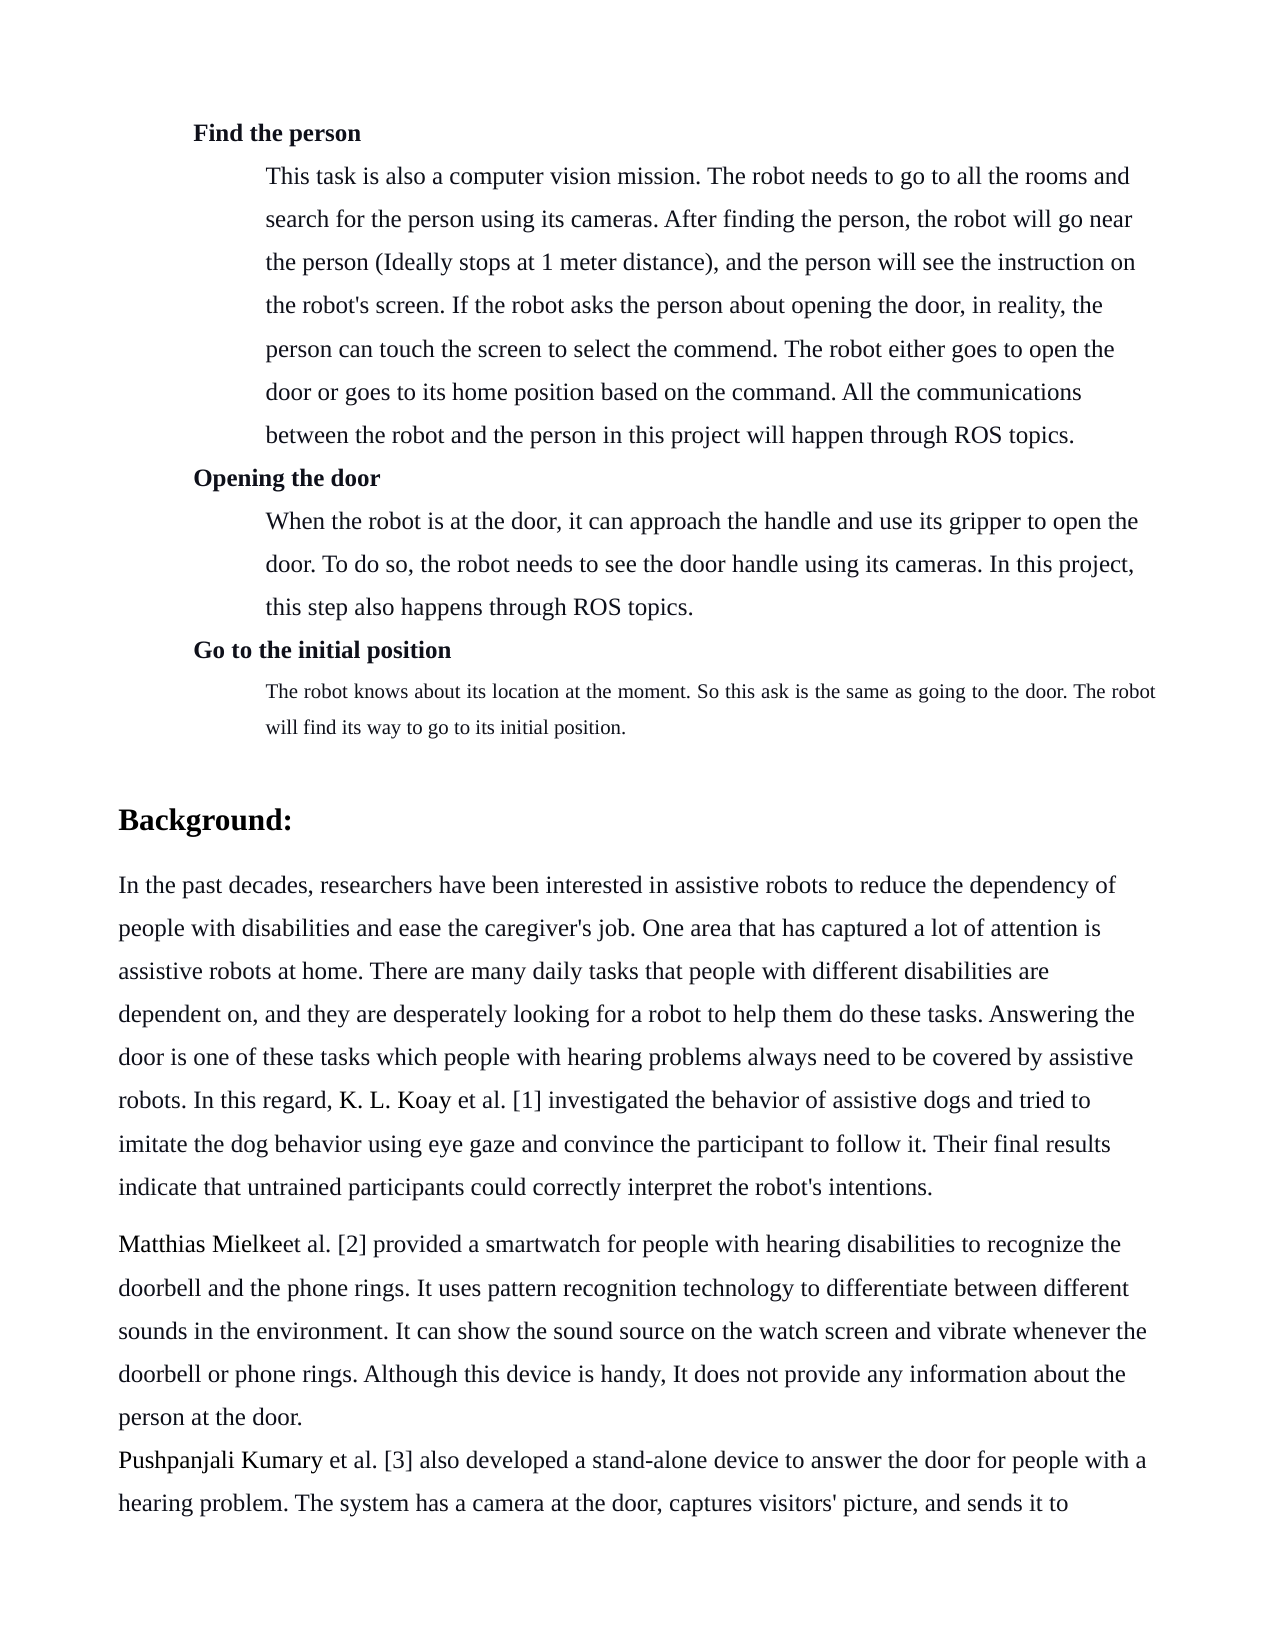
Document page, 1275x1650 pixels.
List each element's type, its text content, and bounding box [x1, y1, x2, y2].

text Matthias Mielkeet al. [2] provided a smartwatch for people with hearing disabilities to recognize the doorbell and the phone rings. It uses pattern recognition technology to differentiate between different sounds in the environment. It can show the sound source on the watch screen and vibrate whenever the doorbell or phone rings. Although this device is handy, It does not provide any information about the person at the door. [118, 1229, 1157, 1431]
list When the robot is at the door, it can approach the handle and use its gripper to open the door. To do so, the robot needs to see the door handle using its cameras. In this project, this step also happens through ROS topics. [236, 506, 1157, 621]
text Pushpanjali Kumary et al. [3] also developed a stand-alone device to answer the door for people with a hearing problem. The system has a camera at the door, captures visitors' picture, and sends it to [118, 1445, 1157, 1517]
list Go to the initial position [156, 636, 1157, 664]
list The robot knows about its location at the moment. So this ask is the same as going to the door. The robot will find its way to go to its initial position. [236, 679, 1157, 739]
text In the past decades, researchers have been interested in assistive robots to reduce the dependency of people with disabilities and ease the caregiver's job. One area that has captured a lot of attention is assistive robots at home. There are many daily tasks that people with different disabilities are dependent on, and they are desperately looking for a robot to help them do these tasks. Answering the door is one of these tasks which people with hearing problems always need to be covered by assistive robots. In this regard, K. L. Koay et al. [1] investigated the behavior of assistive dogs and tried to imitate the dog behavior using eye gaze and convince the participant to follow it. Their final results indicate that untrained participants could correctly interpret the robot's intentions. [118, 870, 1157, 1201]
list Find the person [156, 118, 1157, 147]
list Opening the door [156, 463, 1157, 492]
text Background: [118, 801, 1157, 837]
list This task is also a computer vision mission. The robot needs to go to all the rooms and search for the person using its cameras. After finding the person, the robot will go near the person (Ideally stops at 1 meter distance), and the person will see the instruction on the robot's screen. If the robot asks the person about opening the door, in reality, the person can touch the screen to select the commend. The robot either goes to open the door or goes to its home position based on the command. All the communications between the robot and the person in this project will happen through ROS topics. [236, 161, 1157, 449]
